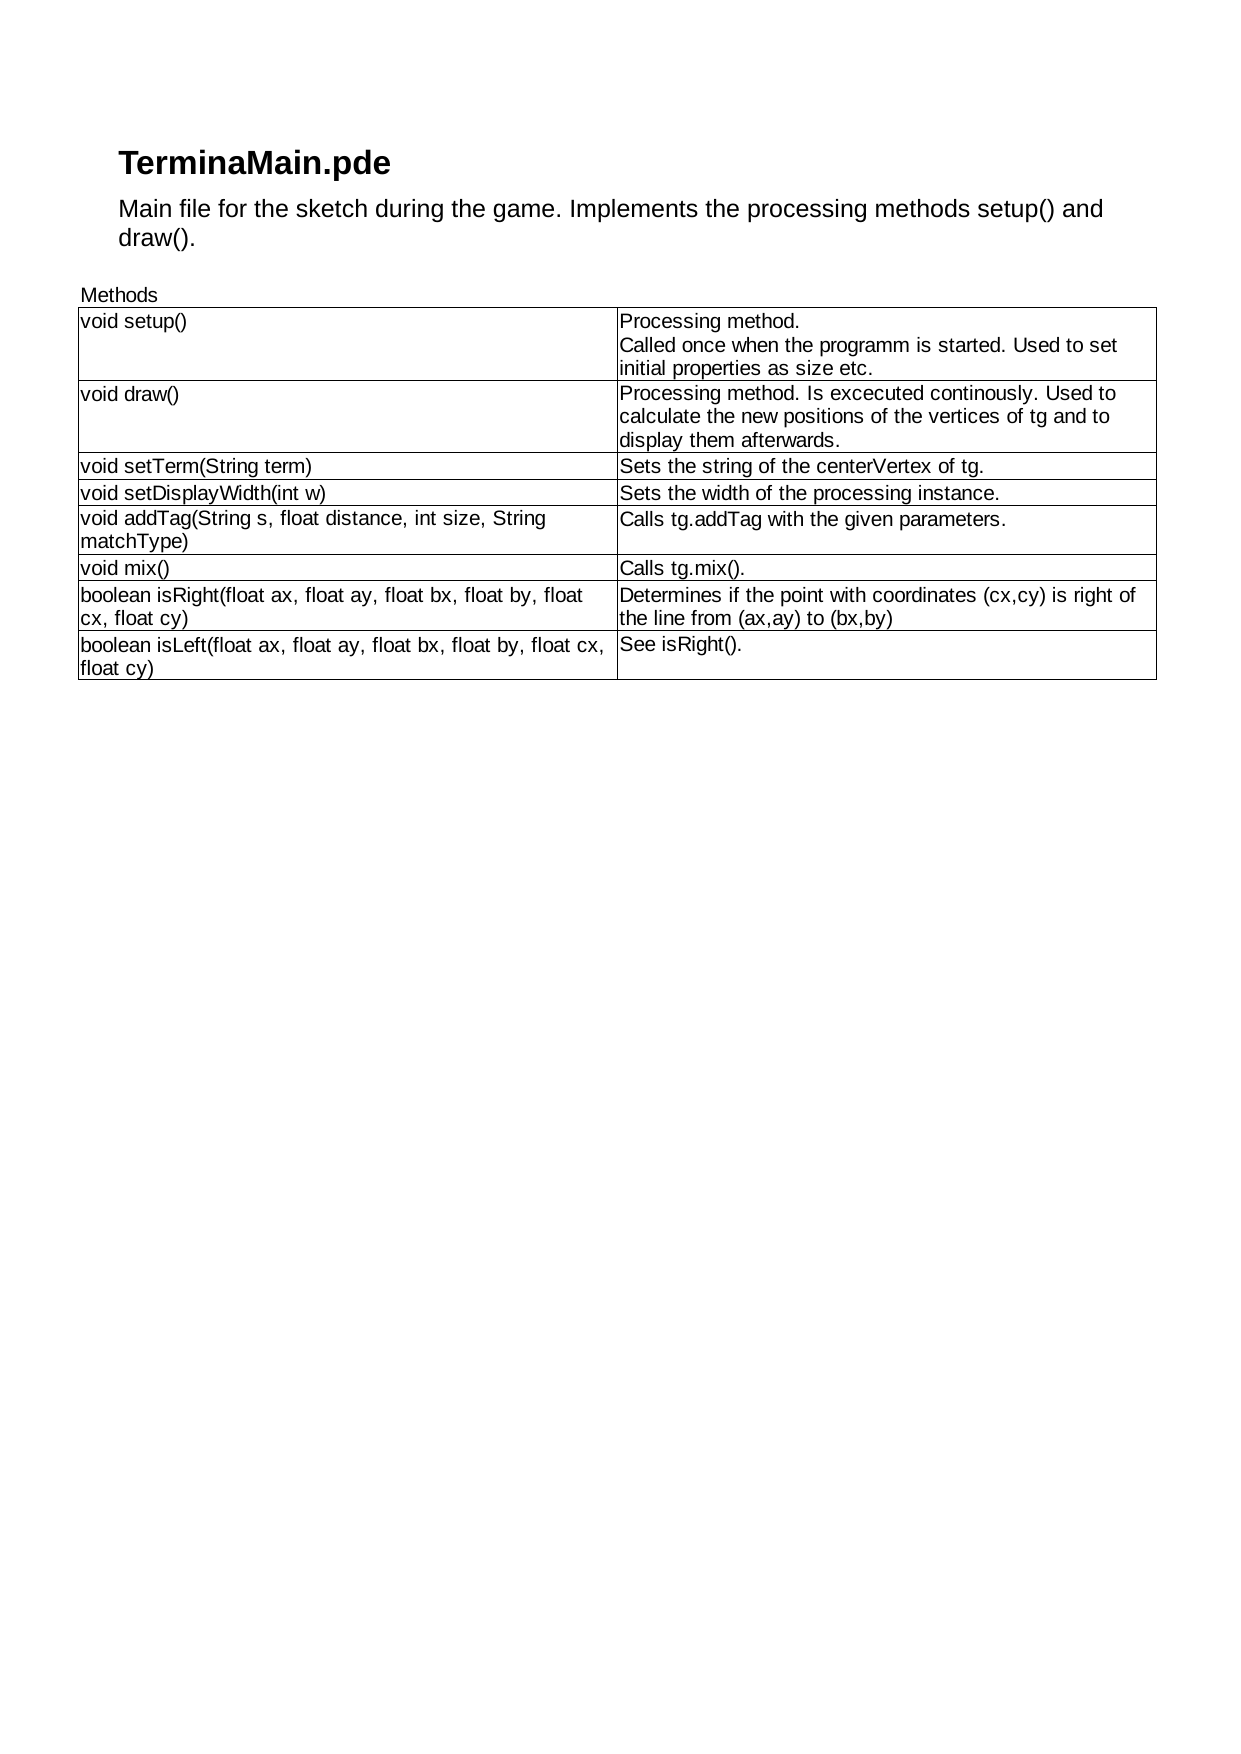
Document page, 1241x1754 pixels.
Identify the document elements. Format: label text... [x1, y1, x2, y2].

subtitle TerminaMain.pde [118, 143, 1122, 182]
text Main file for the sketch during the game. Implements the processing methods setup() and draw(). [118, 194, 1122, 252]
